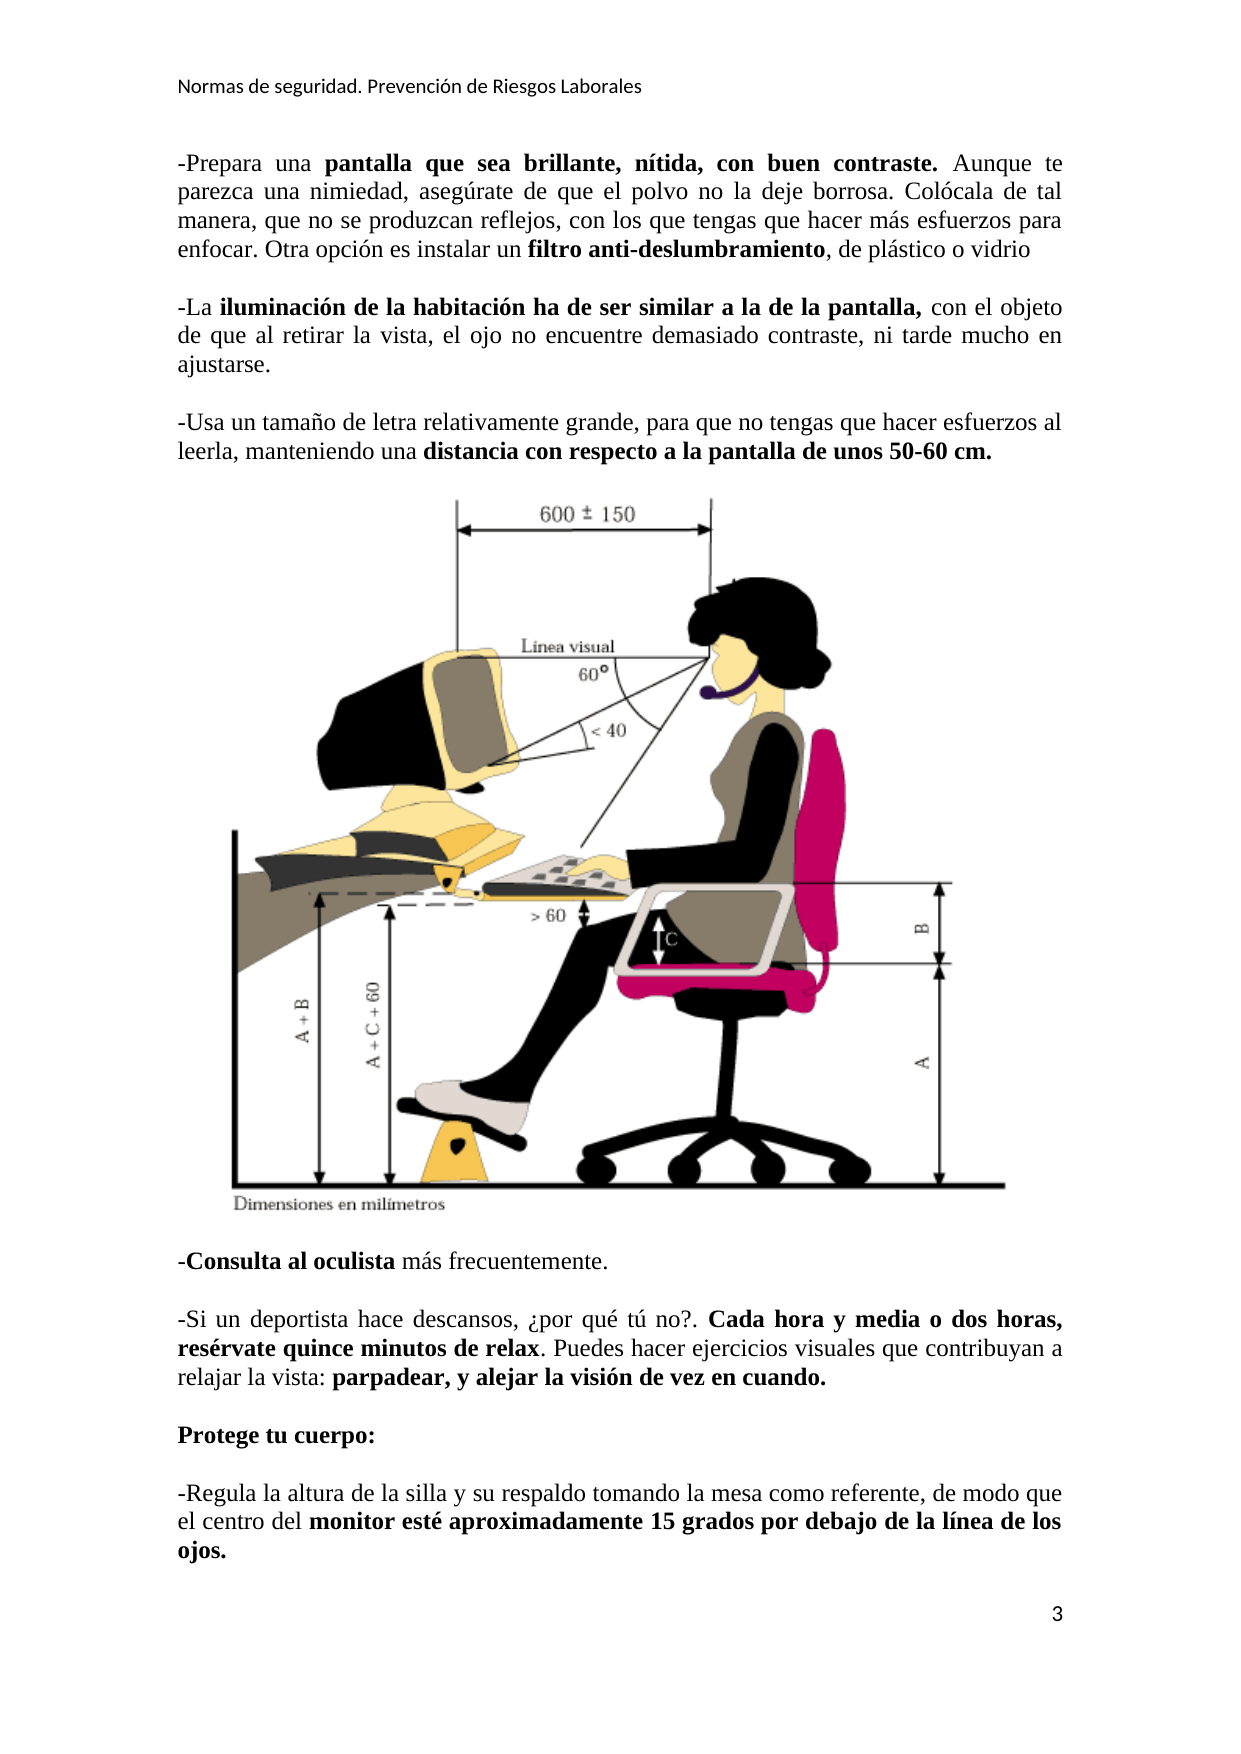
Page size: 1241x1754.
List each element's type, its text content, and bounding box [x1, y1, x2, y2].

text -Si un deportista hace descansos, ¿por qué tú no?. Cada hora y media o dos horas, resérvate quince minutos de relax. Puedes hacer ejercicios visuales que contribuyan a relajar la vista: parpadear, y alejar la visión de vez en cuando. [177, 1304, 1063, 1391]
text -Prepara una pantalla que sea brillante, nítida, con buen contraste. Aunque te parezca una nimiedad, asegúrate de que el polvo no la deje borrosa. Colócala de tal manera, que no se produzcan reflejos, con los que tengas que hacer más esfuerzos para enfocar. Otra opción es instalar un filtro anti-deslumbramiento, de plástico o vidrio [177, 148, 1063, 263]
text -Usa un tamaño de letra relativamente grande, para que no tengas que hacer esfuerzos al leerla, manteniendo una distancia con respecto a la pantalla de unos 50-60 cm. [177, 407, 1063, 465]
text -Regula la altura de la silla y su respaldo tomando la mesa como referente, de modo que el centro del monitor esté aproximadamente 15 grados por debajo de la línea de los ojos. [177, 1478, 1063, 1564]
text -Consulta al oculista más frecuentemente. [177, 1246, 1063, 1275]
text -La iluminación de la habitación ha de ser similar a la de la pantalla, con el objeto de que al retirar la vista, el ojo no encuentre demasiado contraste, ni tarde mucho en ajustarse. [177, 292, 1063, 378]
picture [229, 493, 1012, 1218]
text Protege tu cuerpo: [177, 1420, 1063, 1448]
